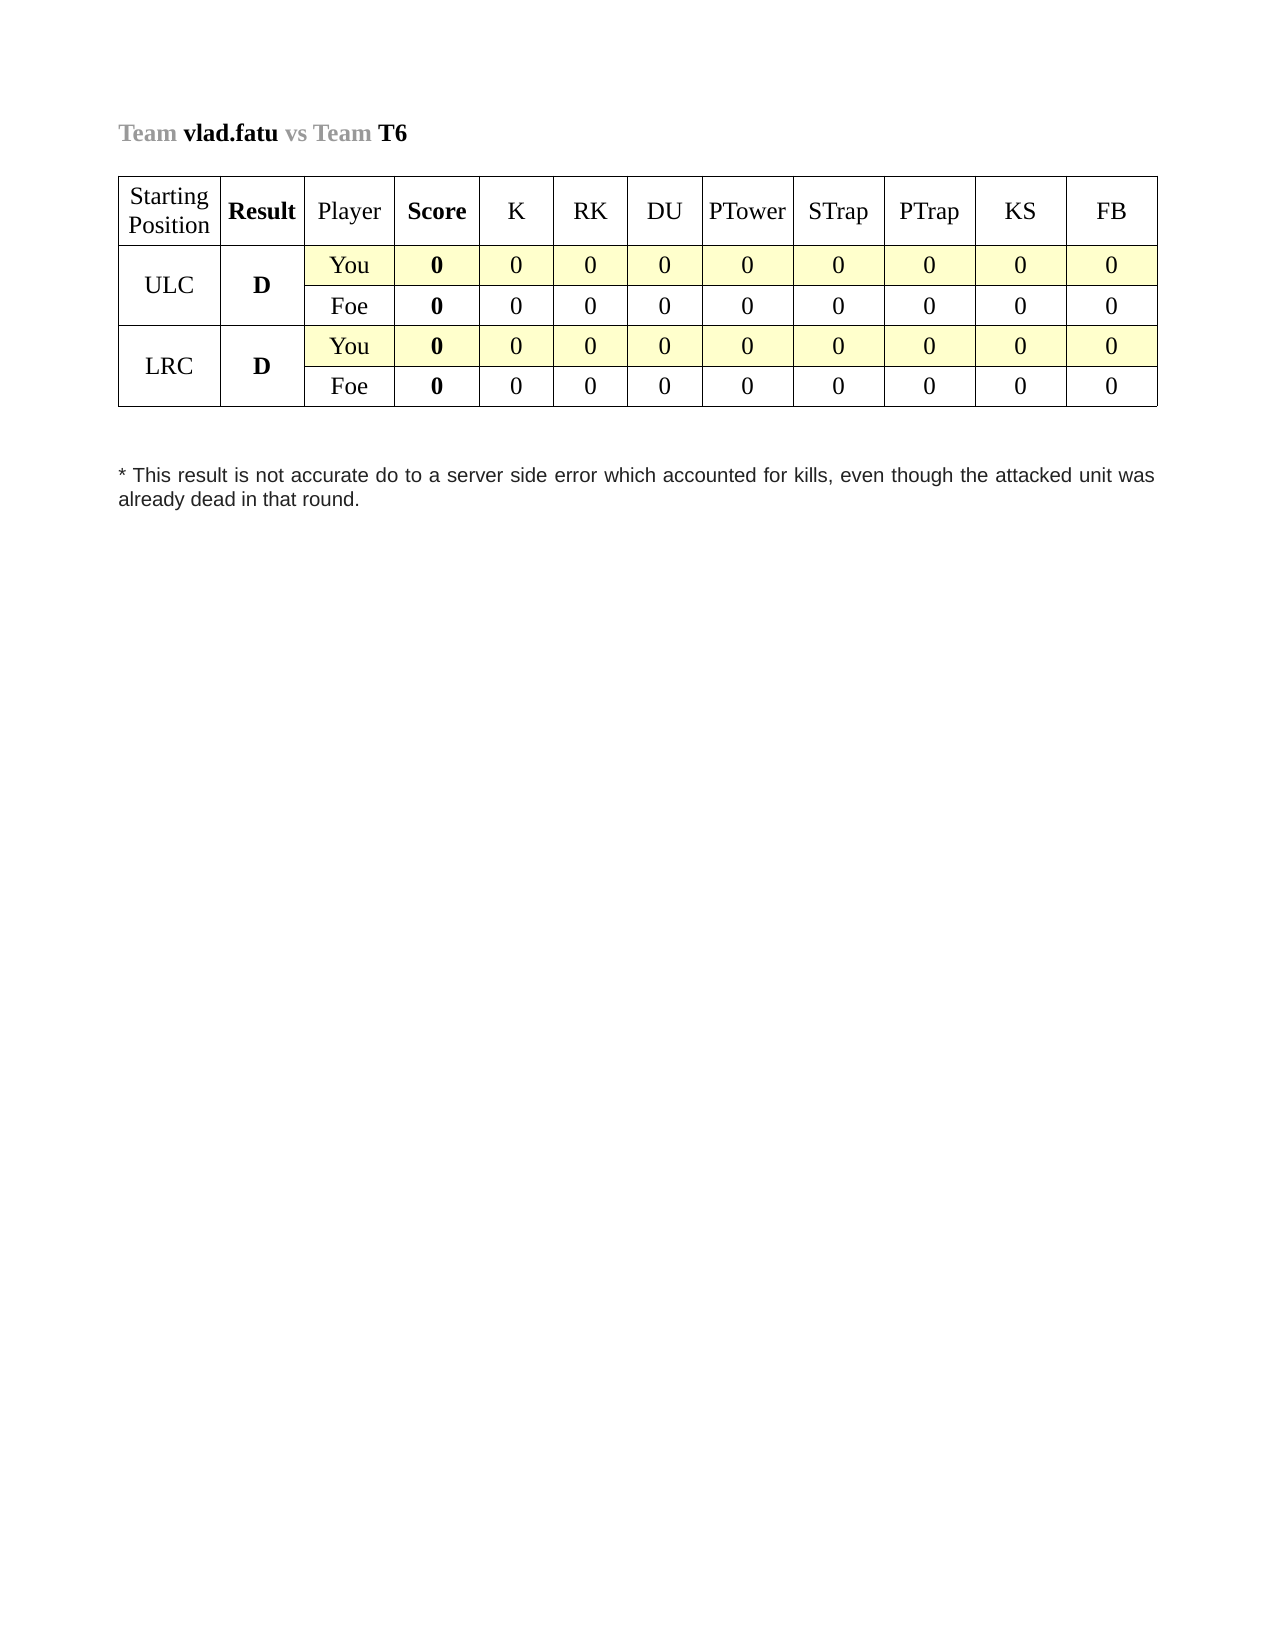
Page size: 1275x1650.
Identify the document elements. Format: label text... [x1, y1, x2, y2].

table_cell Foe [305, 286, 394, 325]
table_cell 0 [554, 367, 627, 406]
table_cell 0 [794, 367, 884, 406]
table_header K [480, 177, 553, 245]
table_cell 0 [395, 246, 479, 285]
table_cell LRC [119, 326, 220, 406]
table_cell Foe [305, 367, 394, 406]
table_header STrap [794, 177, 884, 245]
table_cell 0 [976, 367, 1066, 406]
table_cell 0 [395, 326, 479, 366]
table_cell 0 [554, 246, 627, 285]
table_cell 0 [480, 246, 553, 285]
table_cell 0 [628, 326, 702, 366]
table_cell 0 [885, 367, 975, 406]
table_cell ULC [119, 246, 220, 325]
table_header Result [221, 177, 304, 245]
table_cell 0 [1067, 246, 1157, 285]
table_cell 0 [480, 326, 553, 366]
table_cell 0 [703, 326, 793, 366]
table_cell 0 [554, 286, 627, 325]
table_cell 0 [885, 286, 975, 325]
table_cell 0 [976, 286, 1066, 325]
table_header PTrap [885, 177, 975, 245]
table_cell 0 [703, 246, 793, 285]
table_cell 0 [628, 246, 702, 285]
table_header DU [628, 177, 702, 245]
table_cell 0 [703, 286, 793, 325]
table_cell You [305, 326, 394, 366]
text Team vlad.fatu vs Team T6 [118, 118, 1157, 147]
table_cell 0 [794, 326, 884, 366]
table_cell 0 [395, 367, 479, 406]
table_header Player [305, 177, 394, 245]
table_cell 0 [885, 246, 975, 285]
table_cell 0 [885, 326, 975, 366]
table_cell 0 [628, 367, 702, 406]
table_cell 0 [703, 367, 793, 406]
table_cell 0 [794, 286, 884, 325]
table_cell 0 [554, 326, 627, 366]
text * This result is not accurate do to a server side error which accounted for kills, even though the attacked unit was already dead in that round. [118, 463, 1157, 510]
table_cell 0 [1067, 286, 1157, 325]
table_cell You [305, 246, 394, 285]
table_header Starting Position [119, 177, 220, 245]
table_cell 0 [480, 367, 553, 406]
table_cell 0 [1067, 367, 1157, 406]
table_cell 0 [628, 286, 702, 325]
table_cell D [221, 246, 304, 325]
table_cell 0 [976, 326, 1066, 366]
table_header FB [1067, 177, 1157, 245]
table_cell 0 [480, 286, 553, 325]
table_cell 0 [976, 246, 1066, 285]
table_header Score [395, 177, 479, 245]
table_cell 0 [395, 286, 479, 325]
table_header KS [976, 177, 1066, 245]
table_header RK [554, 177, 627, 245]
table_cell 0 [794, 246, 884, 285]
table_header PTower [703, 177, 793, 245]
table_cell 0 [1067, 326, 1157, 366]
table_cell D [221, 326, 304, 406]
